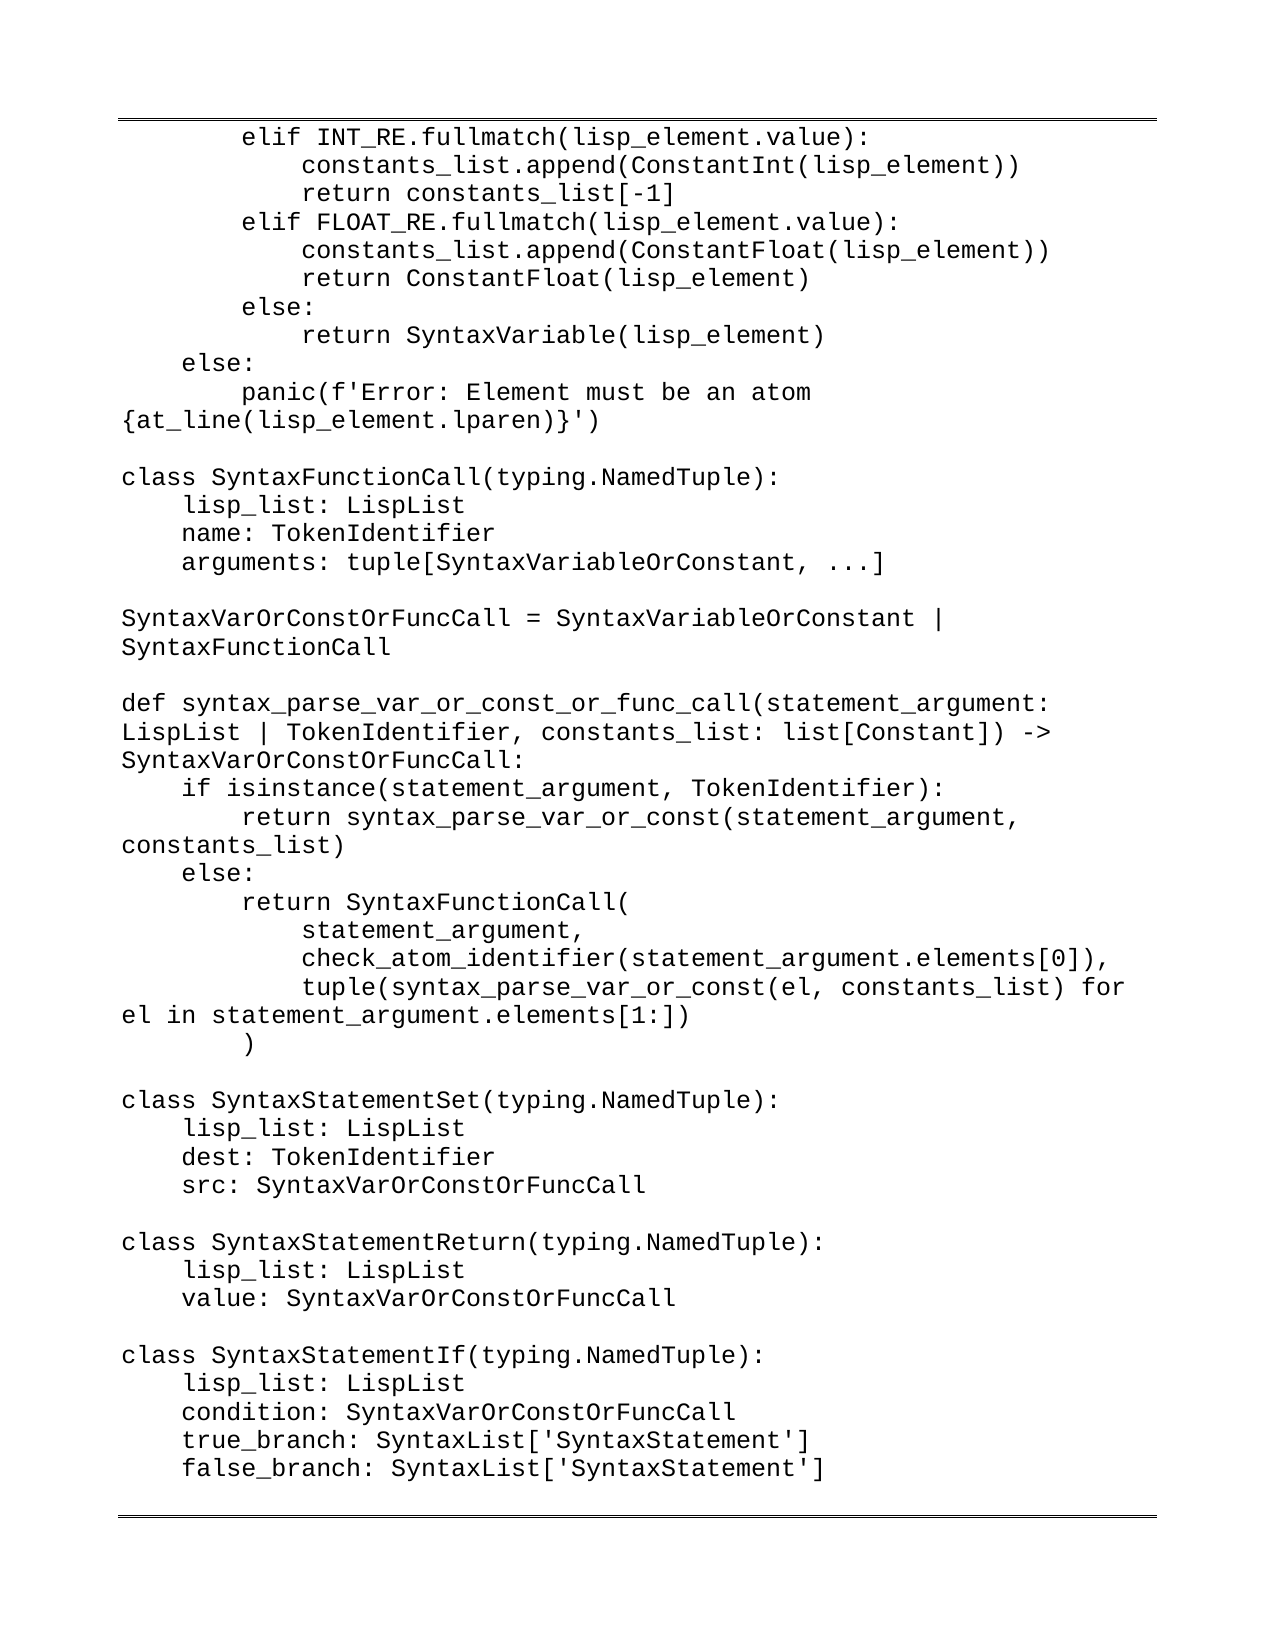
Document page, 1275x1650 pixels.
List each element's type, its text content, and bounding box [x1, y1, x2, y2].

text return SyntaxFunctionCall( [118, 883, 1157, 911]
text condition: SyntaxVarOrConstOrFuncCall [118, 1393, 1157, 1421]
text if isinstance(statement_argument, TokenIdentifier): [118, 770, 1157, 798]
text return SyntaxVariable(lisp_element) [118, 316, 1157, 345]
text name: TokenIdentifier [118, 515, 1157, 543]
text class SyntaxStatementIf(typing.NamedTuple): [118, 1336, 1157, 1365]
text src: SyntaxVarOrConstOrFuncCall [118, 1166, 1157, 1201]
text panic(f'Error: Element must be an atom {at_line(lisp_element.lparen)}') [118, 373, 1157, 436]
text elif INT_RE.fullmatch(lisp_element.value): [118, 121, 1157, 146]
text false_branch: SyntaxList['SyntaxStatement'] [118, 1450, 1157, 1484]
text class SyntaxStatementReturn(typing.NamedTuple): [118, 1223, 1157, 1251]
text return syntax_parse_var_or_const(statement_argument, constants_list) [118, 798, 1157, 855]
text arguments: tuple[SyntaxVariableOrConstant, ...] [118, 543, 1157, 577]
text lisp_list: LispList [118, 1110, 1157, 1138]
text lisp_list: LispList [118, 486, 1157, 515]
text check_atom_identifier(statement_argument.elements[0]), [118, 940, 1157, 968]
text true_branch: SyntaxList['SyntaxStatement'] [118, 1421, 1157, 1450]
text lisp_list: LispList [118, 1365, 1157, 1393]
text ) [118, 1025, 1157, 1059]
text class SyntaxFunctionCall(typing.NamedTuple): [118, 458, 1157, 486]
text return constants_list[-1] [118, 175, 1157, 203]
text class SyntaxStatementSet(typing.NamedTuple): [118, 1081, 1157, 1110]
text lisp_list: LispList [118, 1251, 1157, 1280]
text SyntaxVarOrConstOrFuncCall = SyntaxVariableOrConstant | SyntaxFunctionCall [118, 600, 1157, 662]
text tuple(syntax_parse_var_or_const(el, constants_list) for el in statement_argument.elements[1:]) [118, 968, 1157, 1025]
text else: [118, 345, 1157, 373]
text elif FLOAT_RE.fullmatch(lisp_element.value): [118, 203, 1157, 231]
text else: [118, 855, 1157, 883]
text else: [118, 288, 1157, 316]
text dest: TokenIdentifier [118, 1138, 1157, 1166]
text statement_argument, [118, 911, 1157, 940]
text return ConstantFloat(lisp_element) [118, 260, 1157, 288]
text constants_list.append(ConstantFloat(lisp_element)) [118, 231, 1157, 260]
text value: SyntaxVarOrConstOrFuncCall [118, 1280, 1157, 1314]
text def syntax_parse_var_or_const_or_func_call(statement_argument: LispList | TokenIdentifier, constants_list: list[Constant]) -> SyntaxVarOrConstOrFuncCall: [118, 685, 1157, 770]
text constants_list.append(ConstantInt(lisp_element)) [118, 146, 1157, 175]
